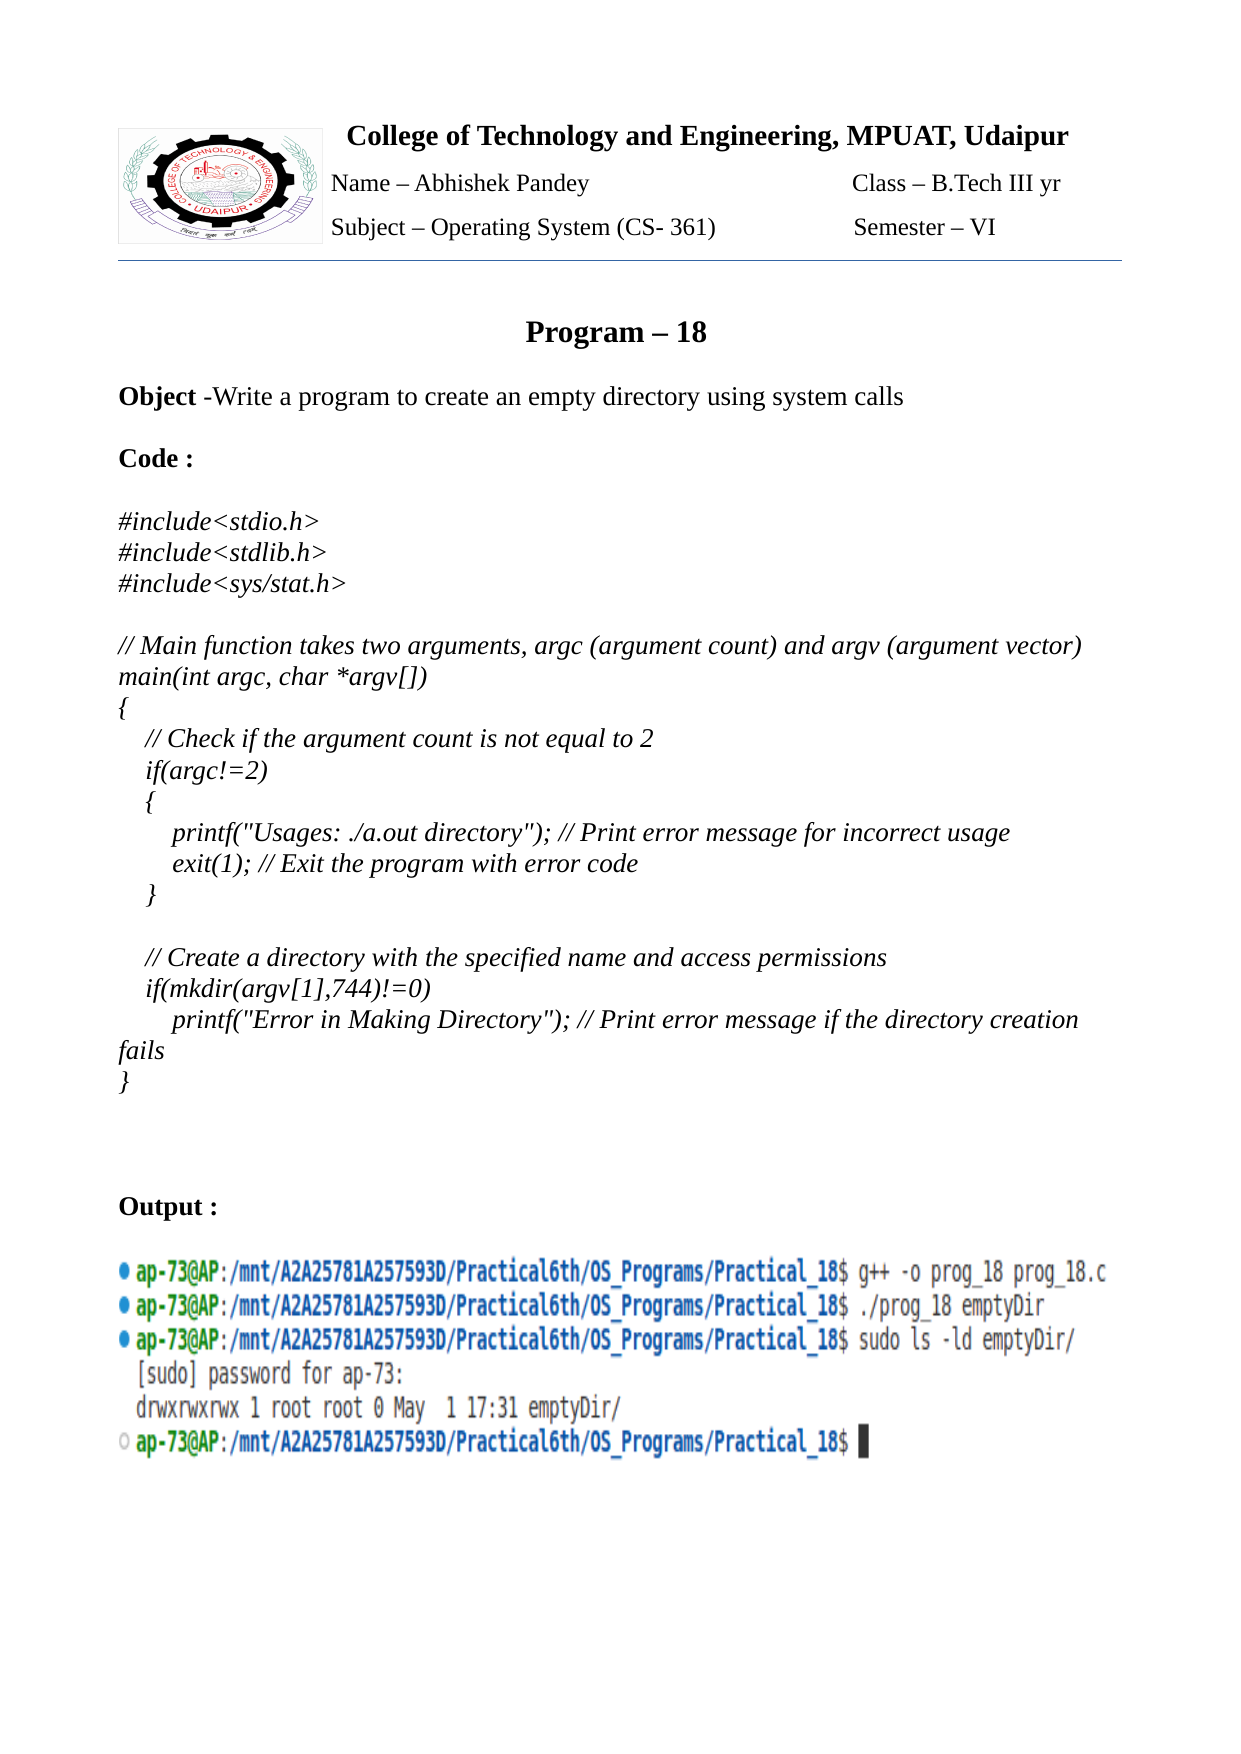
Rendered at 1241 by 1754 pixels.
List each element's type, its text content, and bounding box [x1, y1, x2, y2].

text if(argc!=2) [118, 754, 1122, 785]
text if(mkdir(argv[1],744)!=0) [118, 972, 1122, 1003]
text printf("Usages: ./a.out directory"); // Print error message for incorrect usage [118, 816, 1122, 847]
picture [118, 1248, 1123, 1482]
text { [118, 785, 1122, 816]
text // Create a directory with the specified name and access permissions [118, 941, 1122, 972]
text Program – 18 [118, 313, 1122, 349]
text #include<stdlib.h> [118, 536, 1122, 567]
text } [118, 878, 1122, 909]
text } [118, 1065, 1122, 1096]
text Object -Write a program to create an empty directory using system calls [118, 380, 1122, 411]
text // Check if the argument count is not equal to 2 [118, 723, 1122, 754]
text Code : [118, 442, 1122, 473]
picture [118, 128, 323, 244]
text #include<sys/stat.h> [118, 567, 1122, 598]
text printf("Error in Making Directory"); // Print error message if the directory creation fails [118, 1003, 1122, 1065]
text // Main function takes two arguments, argc (argument count) and argv (argument vector) [118, 629, 1122, 660]
text Output : [118, 1190, 1122, 1221]
text main(int argc, char *argv[]) [118, 660, 1122, 691]
text exit(1); // Exit the program with error code [118, 847, 1122, 878]
text { [118, 691, 1122, 723]
text #include<stdio.h> [118, 504, 1122, 536]
